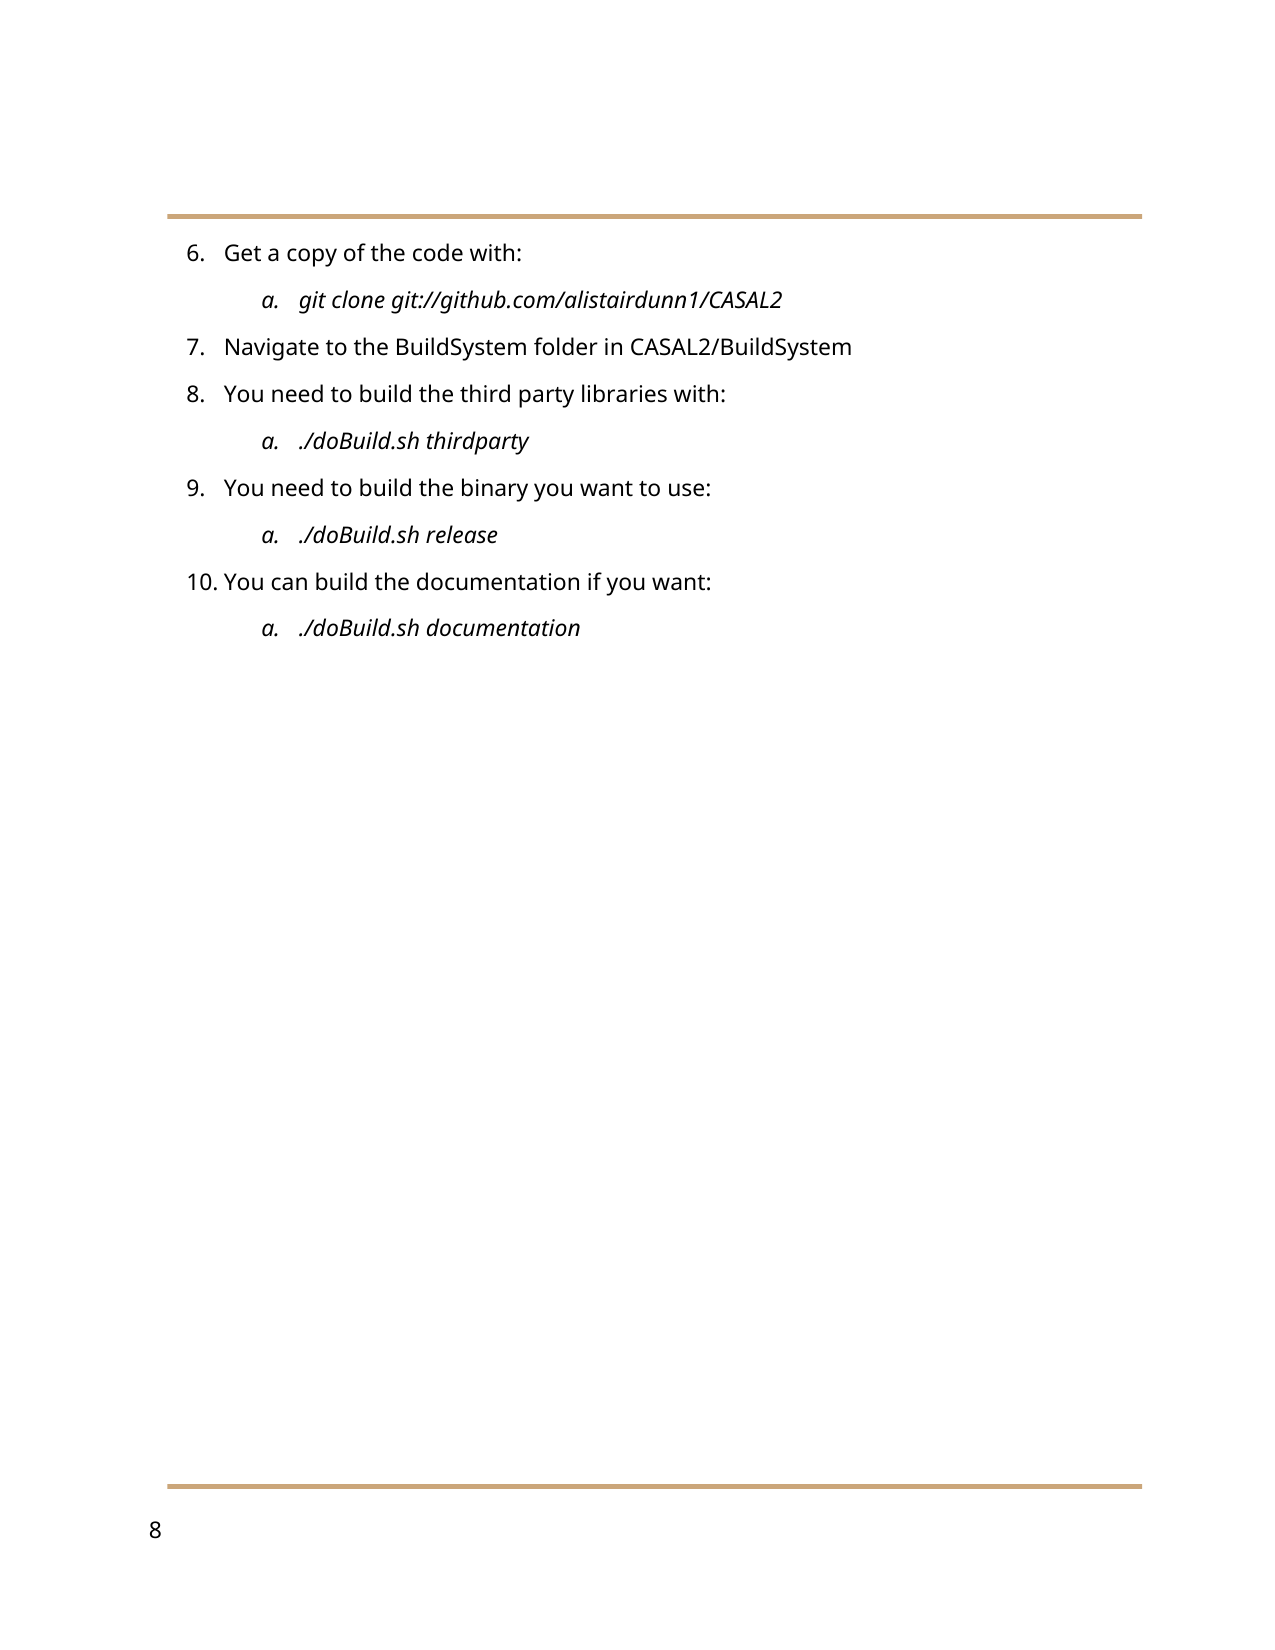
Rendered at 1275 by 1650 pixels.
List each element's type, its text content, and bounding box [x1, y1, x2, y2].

picture [167, 1484, 1143, 1489]
list ./doBuild.sh release [261, 519, 1125, 550]
list You can build the documentation if you want: [186, 566, 1125, 597]
list Get a copy of the code with: [186, 237, 1125, 269]
list ./doBuild.sh thirdparty [261, 425, 1125, 456]
list Navigate to the BuildSystem folder in CASAL2/BuildSystem [186, 331, 1125, 362]
picture [167, 214, 1143, 219]
list You need to build the third party libraries with: [186, 378, 1125, 409]
list You need to build the binary you want to use: [186, 472, 1125, 503]
list ./doBuild.sh documentation [261, 612, 1125, 644]
list git clone git://github.com/alistairdunn1/CASAL2 [261, 284, 1125, 316]
